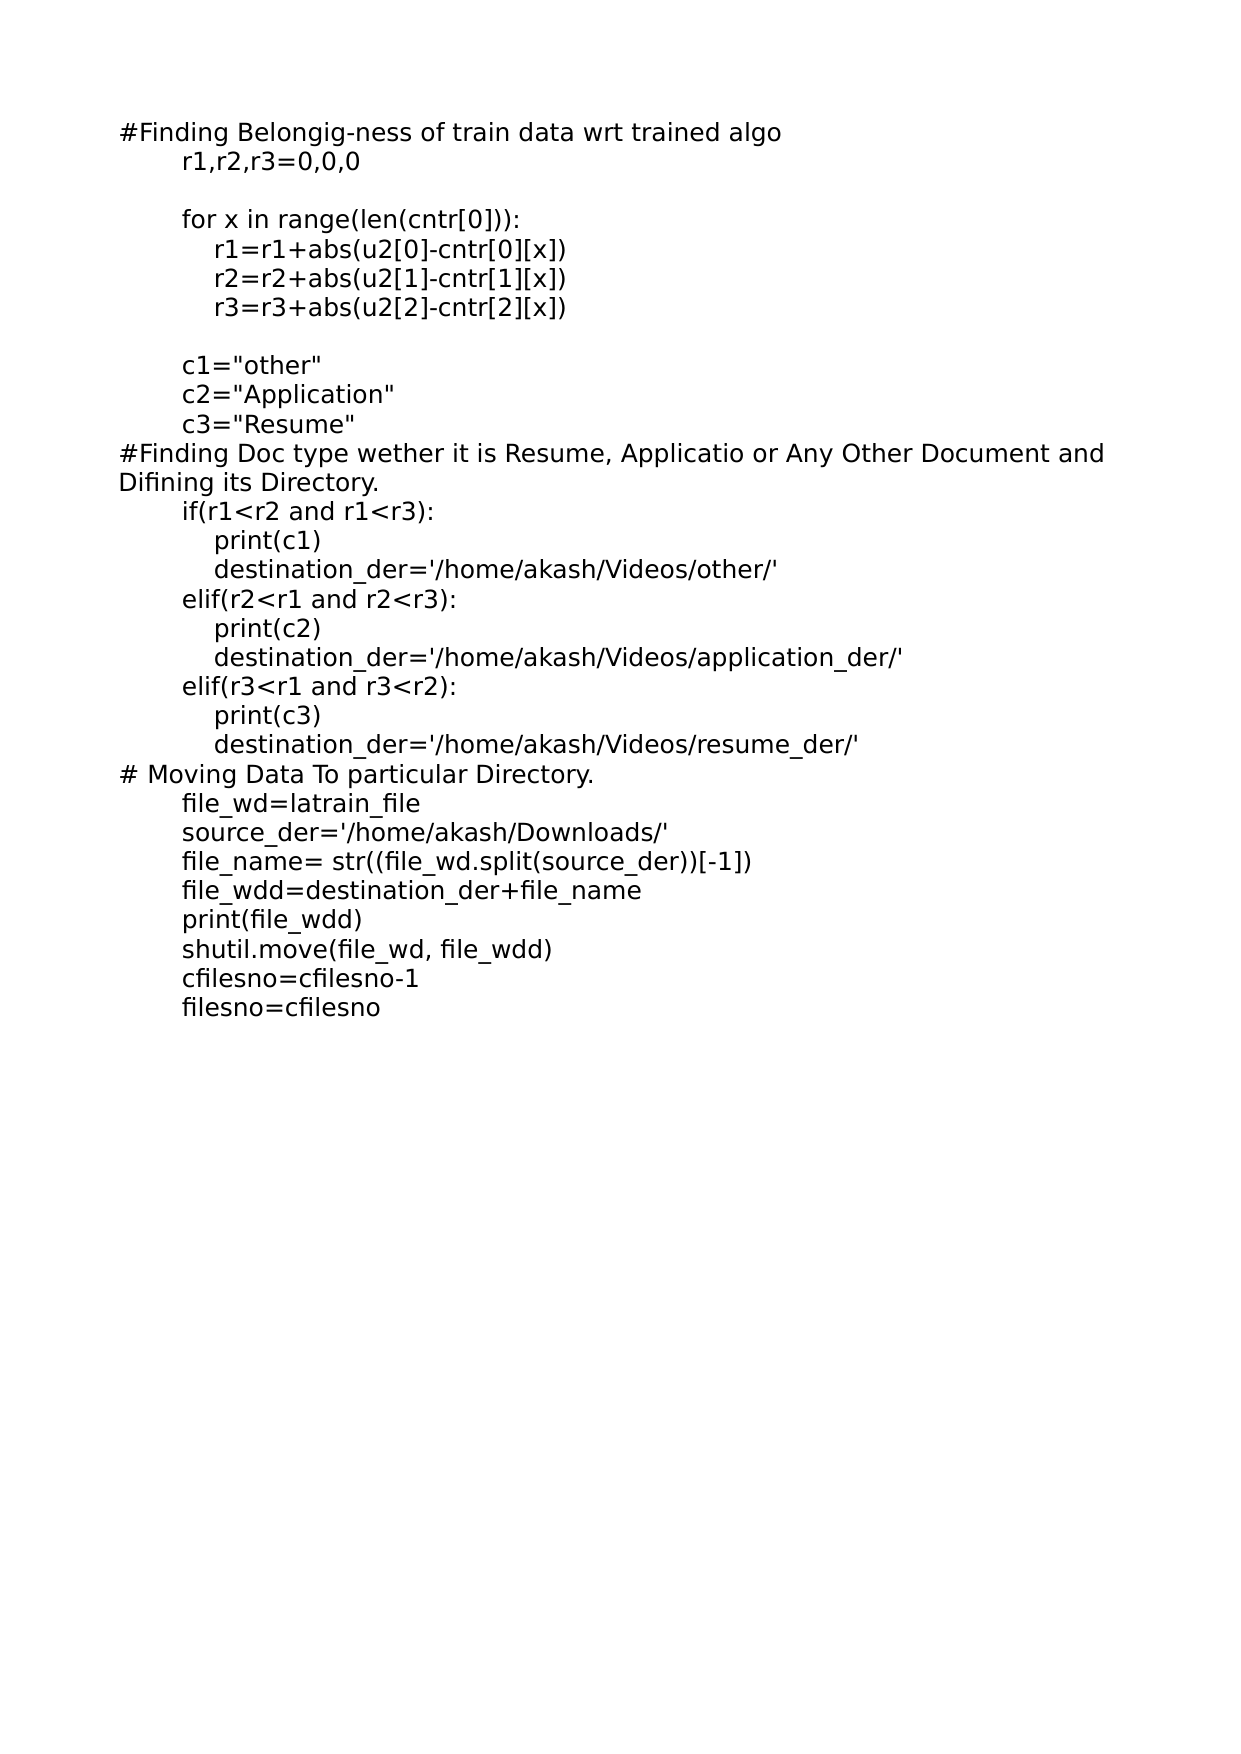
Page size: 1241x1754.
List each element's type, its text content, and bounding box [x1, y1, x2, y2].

text r2=r2+abs(u2[1]-cntr[1][x]) [118, 264, 1122, 293]
text elif(r2<r1 and r2<r3): [118, 585, 1122, 614]
text source_der='/home/akash/Downloads/' [118, 818, 1122, 847]
text filesno=cfilesno [118, 993, 1122, 1022]
text cfilesno=cfilesno-1 [118, 964, 1122, 993]
text print(c1) [118, 526, 1122, 556]
text c2="Application" [118, 381, 1122, 410]
text file_wdd=destination_der+file_name [118, 876, 1122, 906]
text file_wd=latrain_file [118, 789, 1122, 818]
text file_name= str((file_wd.split(source_der))[-1]) [118, 847, 1122, 876]
text if(r1<r2 and r1<r3): [118, 497, 1122, 526]
text print(c2) [118, 614, 1122, 643]
text r3=r3+abs(u2[2]-cntr[2][x]) [118, 293, 1122, 322]
text r1,r2,r3=0,0,0 [118, 147, 1122, 176]
text c1="other" [118, 351, 1122, 381]
text destination_der='/home/akash/Videos/resume_der/' [118, 731, 1122, 760]
text destination_der='/home/akash/Videos/application_der/' [118, 643, 1122, 672]
text c3="Resume" [118, 410, 1122, 439]
text # Moving Data To particular Directory. [118, 760, 1122, 789]
text print(c3) [118, 701, 1122, 731]
text #Finding Doc type wether it is Resume, Applicatio or Any Other Document and Difining its Directory. [118, 439, 1122, 497]
text #Finding Belongig-ness of train data wrt trained algo [118, 118, 1122, 147]
text shutil.move(file_wd, file_wdd) [118, 935, 1122, 964]
text elif(r3<r1 and r3<r2): [118, 672, 1122, 701]
text destination_der='/home/akash/Videos/other/' [118, 556, 1122, 585]
text for x in range(len(cntr[0])): [118, 206, 1122, 235]
text print(file_wdd) [118, 906, 1122, 935]
text r1=r1+abs(u2[0]-cntr[0][x]) [118, 235, 1122, 264]
